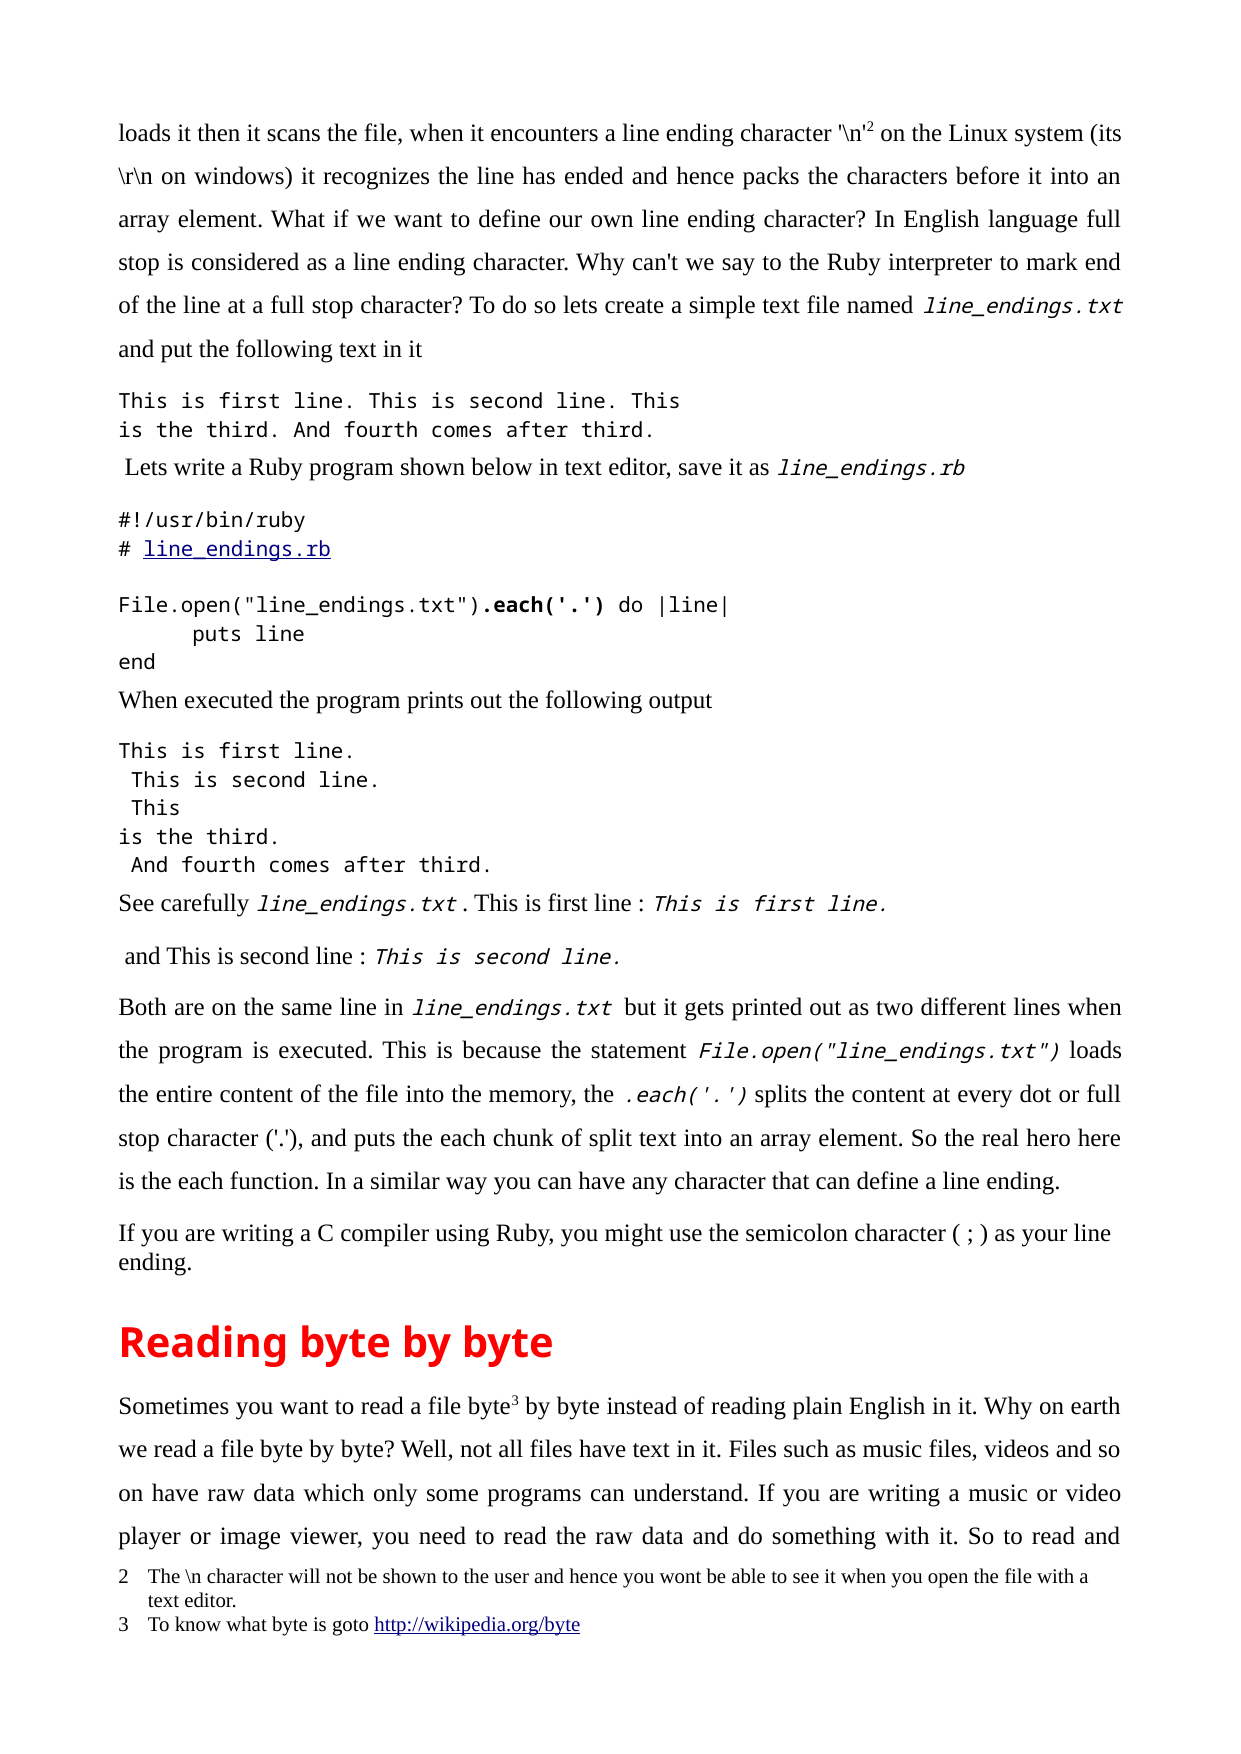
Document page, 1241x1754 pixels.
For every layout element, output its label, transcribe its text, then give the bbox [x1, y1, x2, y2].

text See carefully line_endings.txt . This is first line : This is first line. [118, 888, 1122, 917]
text # line_endings.rb [118, 534, 1122, 562]
text This is second line. [118, 765, 1122, 793]
text This is first line. [118, 737, 1122, 765]
text To know what byte is goto http://wikipedia.org/byte [118, 1612, 1122, 1636]
text Lets write a Ruby program shown below in text editor, save it as line_endings.rb [118, 452, 1122, 482]
text end [118, 647, 1122, 676]
text and This is second line : This is second line. [118, 941, 1122, 970]
text is the third. [118, 822, 1122, 850]
text loads it then it scans the file, when it encounters a line ending character '\n' on the Linux system (its \r\n on windows) it recognizes the line has ended and hence packs the characters before it into an array element. What if we want to define our own line ending character? In English language full stop is considered as a line ending character. Why can't we say to the Ruby interpreter to mark end of the line at a full stop character? To do so lets create a simple text file named line_endings.txt and put the following text in it [118, 118, 1122, 363]
text Both are on the same line in line_endings.txt but it gets printed out as two different lines when the program is executed. This is because the statement File.open("line_endings.txt") loads the entire content of the file into the memory, the .each('.') splits the content at every dot or full stop character ('.'), and puts the each chunk of split text into an array element. So the real hero here is the each function. In a similar way you can have any character that can define a line ending. [118, 992, 1122, 1195]
text is the third. And fourth comes after third. [118, 415, 1122, 443]
text If you are writing a C compiler using Ruby, you might use the semicolon character ( ; ) as your line ending. [118, 1218, 1122, 1276]
text This [118, 793, 1122, 822]
text File.open("line_endings.txt").each('.') do |line| [118, 591, 1122, 619]
text Sometimes you want to read a file byte by byte instead of reading plain English in it. Why on earth we read a file byte by byte? Well, not all files have text in it. Files such as music files, videos and so on have raw data which only some programs can understand. If you are writing a music or video player or image viewer, you need to read the raw data and do something with it. So to read and [118, 1391, 1122, 1549]
text And fourth comes after third. [118, 850, 1122, 879]
text The \n character will not be shown to the user and hence you wont be able to see it when you open the file with a text editor. [118, 1563, 1122, 1612]
text puts line [118, 619, 1122, 647]
text #!/usr/bin/ruby [118, 505, 1122, 534]
text This is first line. This is second line. This [118, 386, 1122, 415]
text When executed the program prints out the following output [118, 685, 1122, 713]
subtitle Reading byte by byte [118, 1313, 1122, 1370]
